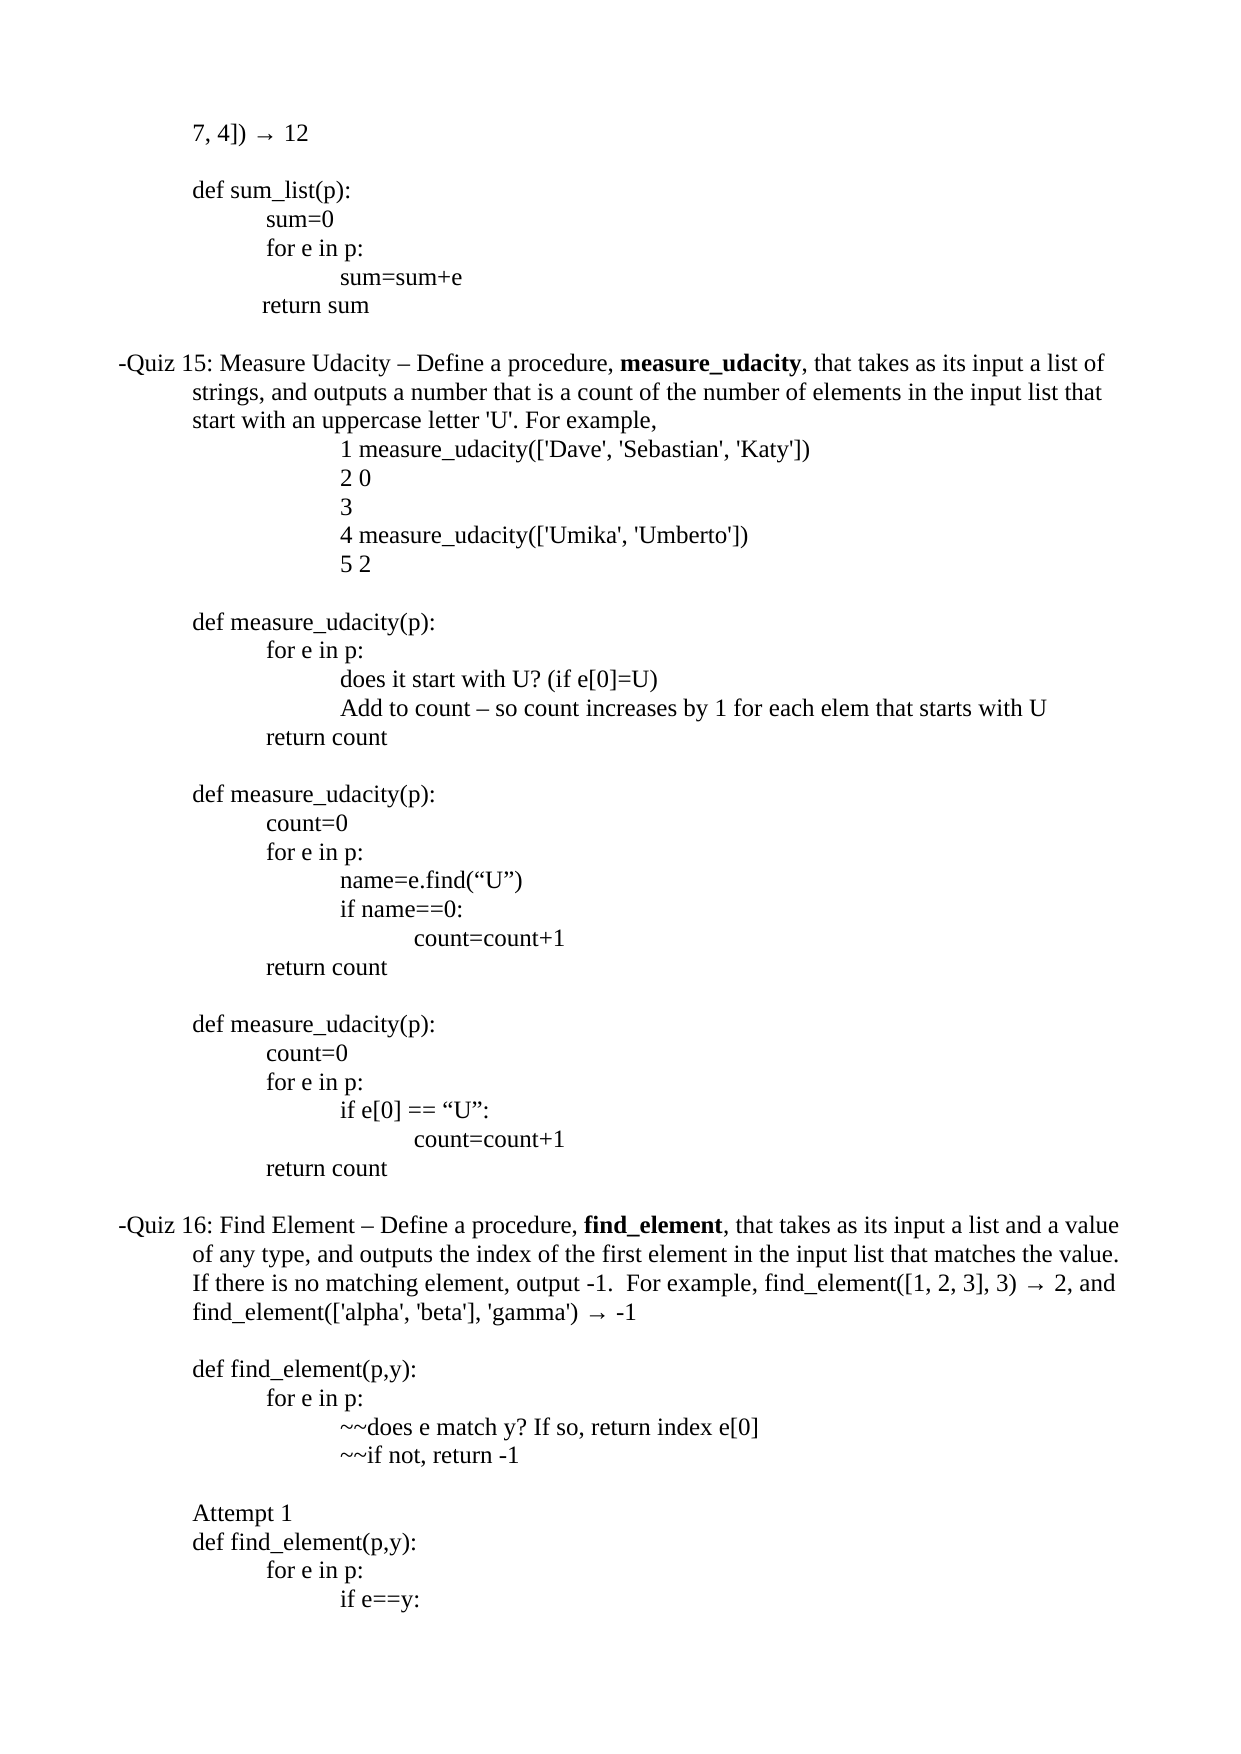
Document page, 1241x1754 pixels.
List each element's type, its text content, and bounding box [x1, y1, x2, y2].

text if e[0] == “U”: [118, 1096, 1122, 1124]
text name=e.find(“U”) [118, 866, 1122, 894]
text sum=0 [118, 204, 1122, 233]
text Attempt 1 [118, 1498, 1122, 1527]
text Add to count – so count increases by 1 for each elem that starts with U [118, 693, 1122, 722]
text 5 2 [118, 549, 1122, 578]
text 7, 4]) → 12 [118, 118, 1122, 147]
text return count [118, 1153, 1122, 1182]
text does it start with U? (if e[0]=U) [118, 664, 1122, 693]
text for e in p: [118, 1067, 1122, 1096]
text def sum_list(p): [118, 176, 1122, 204]
text for e in p: [118, 1556, 1122, 1584]
text sum=sum+e [118, 262, 1122, 291]
text return sum [118, 291, 1122, 319]
text -Quiz 15: Measure Udacity – Define a procedure, measure_udacity, that takes as its input a list of strings, and outputs a number that is a count of the number of elements in the input list that start with an uppercase letter 'U'. For example, [118, 348, 1122, 434]
text def find_element(p,y): [118, 1354, 1122, 1383]
text 3 [118, 492, 1122, 521]
text if name==0: [118, 894, 1122, 923]
text ~~does e match y? If so, return index e[0] [118, 1412, 1122, 1441]
text def measure_udacity(p): [118, 607, 1122, 636]
text 1 measure_udacity(['Dave', 'Sebastian', 'Katy']) [118, 434, 1122, 463]
text count=count+1 [118, 1124, 1122, 1153]
text for e in p: [118, 1383, 1122, 1412]
text count=0 [118, 1038, 1122, 1067]
text -Quiz 16: Find Element – Define a procedure, find_element, that takes as its input a list and a value of any type, and outputs the index of the first element in the input list that matches the value. If there is no matching element, output -1. For example, find_element([1, 2, 3], 3) → 2, and find_element(['alpha', 'beta'], 'gamma') → -1 [118, 1211, 1122, 1326]
text 4 measure_udacity(['Umika', 'Umberto']) [118, 521, 1122, 549]
text def find_element(p,y): [118, 1527, 1122, 1556]
text 2 0 [118, 463, 1122, 492]
text return count [118, 952, 1122, 981]
text count=count+1 [118, 923, 1122, 952]
text for e in p: [118, 837, 1122, 866]
text for e in p: [118, 233, 1122, 262]
text ~~if not, return -1 [118, 1441, 1122, 1469]
text if e==y: [118, 1584, 1122, 1613]
text count=0 [118, 808, 1122, 837]
text def measure_udacity(p): [118, 779, 1122, 808]
text def measure_udacity(p): [118, 1009, 1122, 1038]
text for e in p: [118, 636, 1122, 664]
text return count [118, 722, 1122, 751]
